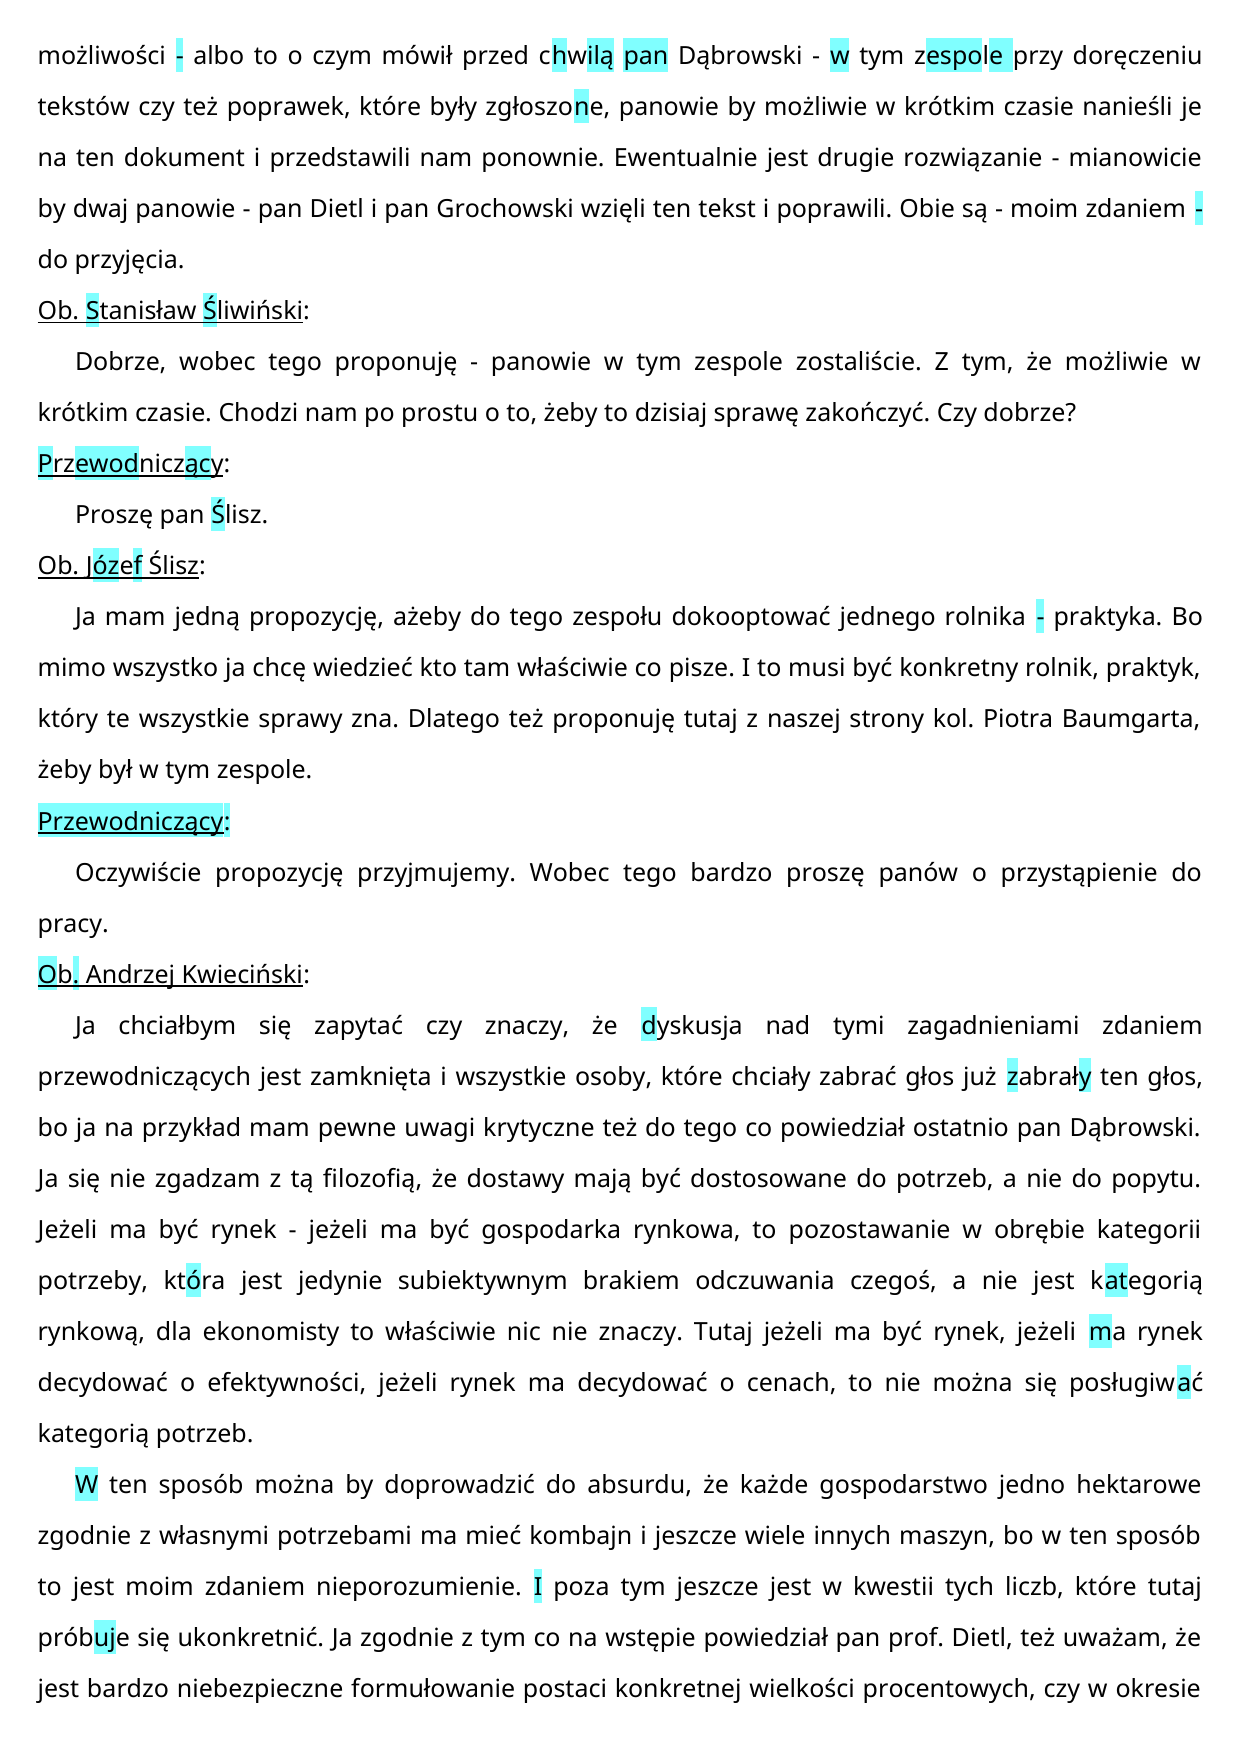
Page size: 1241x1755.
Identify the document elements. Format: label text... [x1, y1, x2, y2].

text Przewodniczący: [37, 803, 1203, 837]
text Ob. Stanisław Śliwiński: [37, 293, 1203, 327]
text Ja chciałbym się zapytać czy znaczy, że dyskusja nad tymi zagadnieniami zdaniem przewodniczących jest zamknięta i wszystkie osoby, które chciały zabrać głos już zabrały ten głos, bo ja na przykład mam pewne uwagi krytyczne też do tego co powiedział ostatnio pan Dąbrowski. Ja się nie zgadzam z tą filozofią, że dostawy mają być dostosowane do potrzeb, a nie do popytu. Jeżeli ma być rynek - jeżeli ma być gospodarka rynkowa, to pozostawanie w obrębie kategorii potrzeby, która jest jedynie subiektywnym brakiem odczuwania czegoś, a nie jest kategorią rynkową, dla ekonomisty to właściwie nic nie znaczy. Tutaj jeżeli ma być rynek, jeżeli ma rynek decydować o efektywności, jeżeli rynek ma decydować o cenach, to nie można się posługiwać kategorią potrzeb. [37, 1007, 1203, 1450]
text Przewodniczący: [37, 446, 1203, 480]
text Dobrze, wobec tego proponuję - panowie w tym zespole zostaliście. Z tym, że możliwie w krótkim czasie. Chodzi nam po prostu o to, żeby to dzisiaj sprawę zakończyć. Czy dobrze? [37, 344, 1203, 429]
text Oczywiście propozycję przyjmujemy. Wobec tego bardzo proszę panów o przystąpienie do pracy. [37, 854, 1203, 939]
text Proszę pan Ślisz. [37, 497, 1203, 531]
text Ob. Andrzej Kwieciński: [37, 956, 1203, 990]
text Ja mam jedną propozycję, ażeby do tego zespołu dokooptować jednego rolnika - praktyka. Bo mimo wszystko ja chcę wiedzieć kto tam właściwie co pisze. I to musi być konkretny rolnik, praktyk, który te wszystkie sprawy zna. Dlatego też proponuję tutaj z naszej strony kol. Piotra Baumgarta, żeby był w tym zespole. [37, 599, 1203, 786]
text W ten sposób można by doprowadzić do absurdu, że każde gospodarstwo jedno hektarowe zgodnie z własnymi potrzebami ma mieć kombajn i jeszcze wiele innych maszyn, bo w ten sposób to jest moim zdaniem nieporozumienie. I poza tym jeszcze jest w kwestii tych liczb, które tutaj próbuje się ukonkretnić. Ja zgodnie z tym co na wstępie powiedział pan prof. Dietl, też uważam, że jest bardzo niebezpieczne formułowanie postaci konkretnej wielkości procentowych, czy w okresie [37, 1467, 1203, 1705]
text możliwości - albo to o czym mówił przed chwilą pan Dąbrowski - w tym zespole przy doręczeniu tekstów czy też poprawek, które były zgłoszone, panowie by możliwie w krótkim czasie nanieśli je na ten dokument i przedstawili nam ponownie. Ewentualnie jest drugie rozwiązanie - mianowicie by dwaj panowie - pan Dietl i pan Grochowski wzięli ten tekst i poprawili. Obie są - moim zdaniem - do przyjęcia. [37, 37, 1203, 276]
text Ob. Józef Ślisz: [37, 548, 1203, 582]
